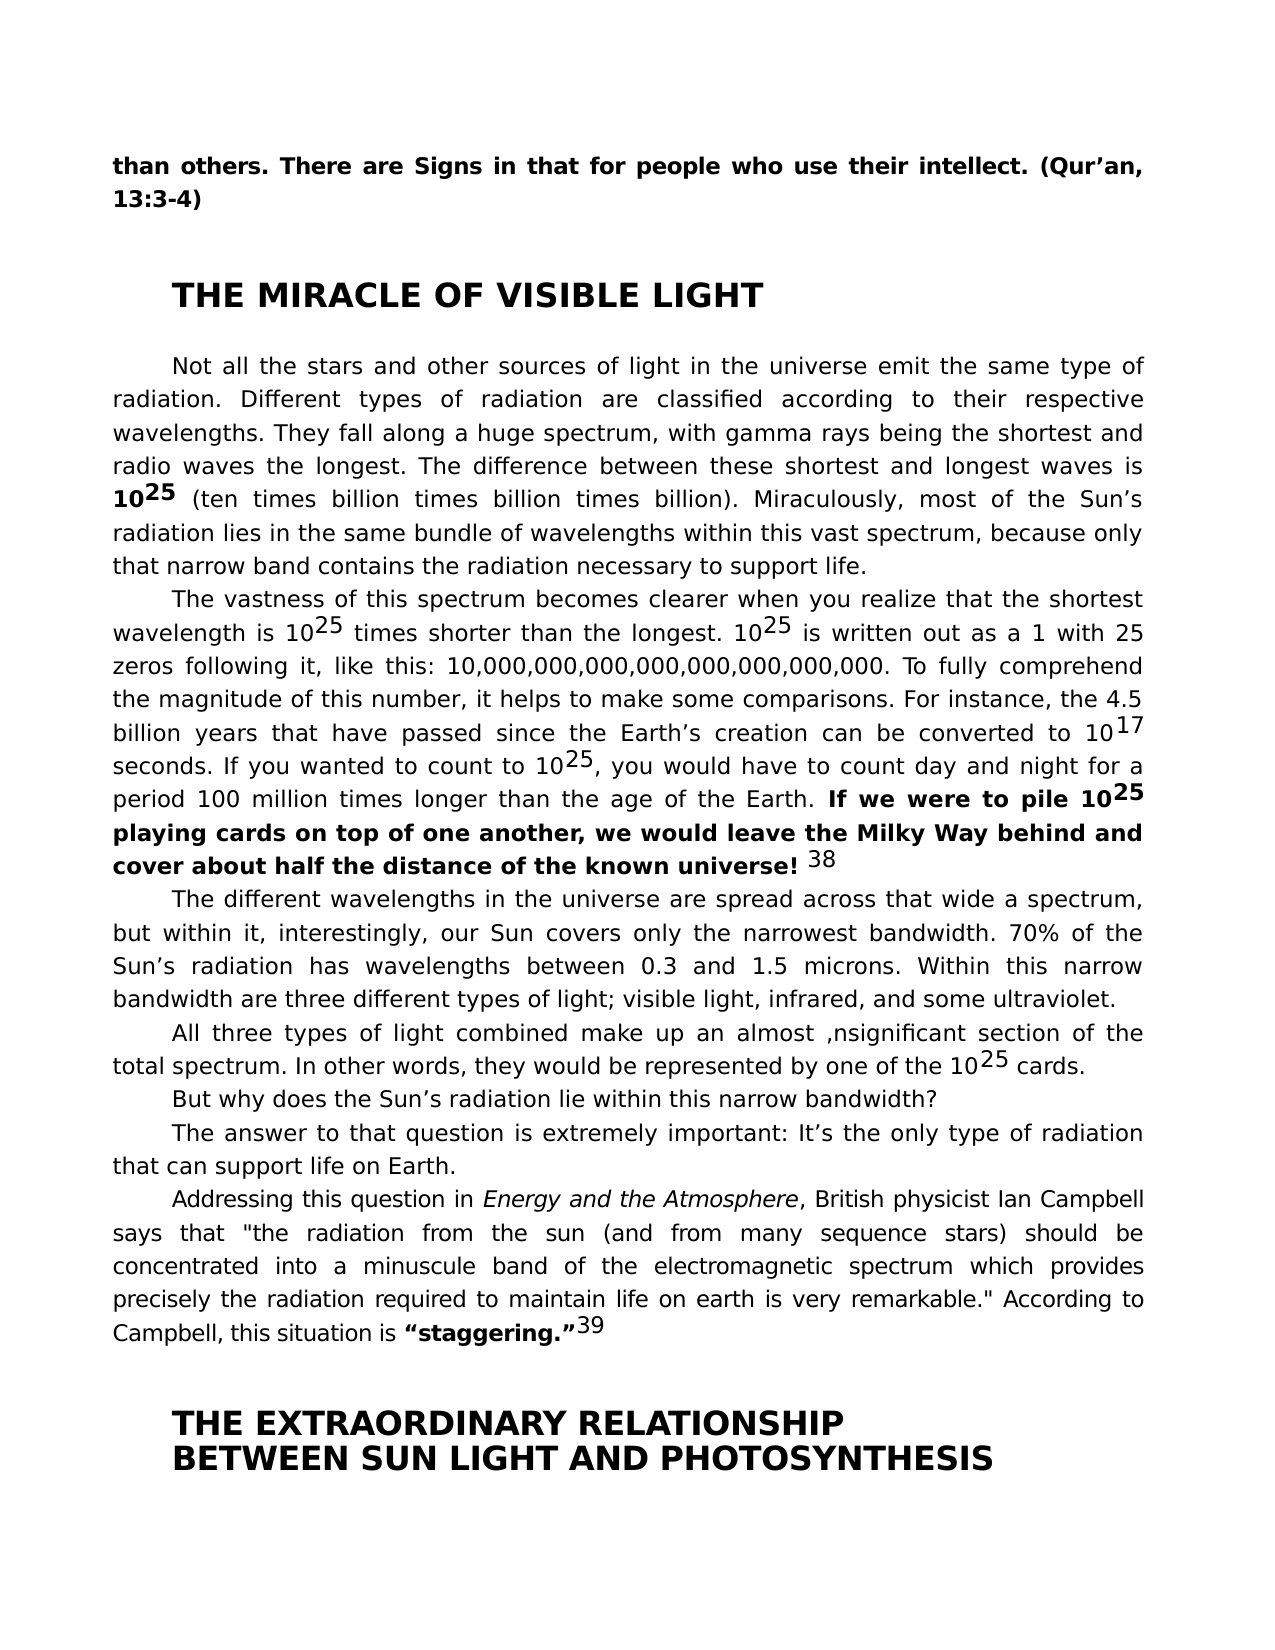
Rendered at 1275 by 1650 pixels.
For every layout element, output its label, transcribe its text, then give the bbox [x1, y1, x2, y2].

text THE MIRACLE OF VISIBLE LIGHT [112, 281, 1145, 314]
text But why does the Sun’s radiation lie within this narrow bandwidth? [112, 1081, 1145, 1114]
text Not all the stars and other sources of light in the universe emit the same type of radiation. Different types of radiation are classified according to their respective wavelengths. They fall along a huge spectrum, with gamma rays being the shortest and radio waves the longest. The difference between these shortest and longest waves is 1025 (ten times billion times billion times billion). Miraculously, most of the Sun’s radiation lies in the same bundle of wavelengths within this vast spectrum, because only that narrow band contains the radiation necessary to support life. [112, 348, 1145, 581]
text than others. There are Signs in that for people who use their intellect. (Qur’an, 13:3-4) [112, 148, 1145, 214]
text Addressing this question in Energy and the Atmosphere, British physicist Ian Campbell says that "the radiation from the sun (and from many sequence stars) should be concentrated into a minuscule band of the electromagnetic spectrum which provides precisely the radiation required to maintain life on earth is very remarkable." According to Campbell, this situation is “staggering.”39 [112, 1181, 1145, 1348]
text THE EXTRAORDINARY RELATIONSHIP [112, 1414, 1145, 1450]
text The different wavelengths in the universe are spread across that wide a spectrum, but within it, interestingly, our Sun covers only the narrowest bandwidth. 70% of the Sun’s radiation has wavelengths between 0.3 and 1.5 microns. Within this narrow bandwidth are three different types of light; visible light, infrared, and some ultraviolet. [112, 881, 1145, 1014]
text BETWEEN SUN LIGHT AND PHOTOSYNTHESIS [112, 1450, 1145, 1485]
text The answer to that question is extremely important: It’s the only type of radiation that can support life on Earth. [112, 1114, 1145, 1181]
text The vastness of this spectrum becomes clearer when you realize that the shortest wavelength is 1025 times shorter than the longest. 1025 is written out as a 1 with 25 zeros following it, like this: 10,000,000,000,000,000,000,000,000. To fully comprehend the magnitude of this number, it helps to make some comparisons. For instance, the 4.5 billion years that have passed since the Earth’s creation can be converted to 1017 seconds. If you wanted to count to 1025, you would have to count day and night for a period 100 million times longer than the age of the Earth. If we were to pile 1025 playing cards on top of one another, we would leave the Milky Way behind and cover about half the distance of the known universe! 38 [112, 581, 1145, 881]
text All three types of light combined make up an almost ,nsignificant section of the total spectrum. In other words, they would be represented by one of the 1025 cards. [112, 1014, 1145, 1081]
